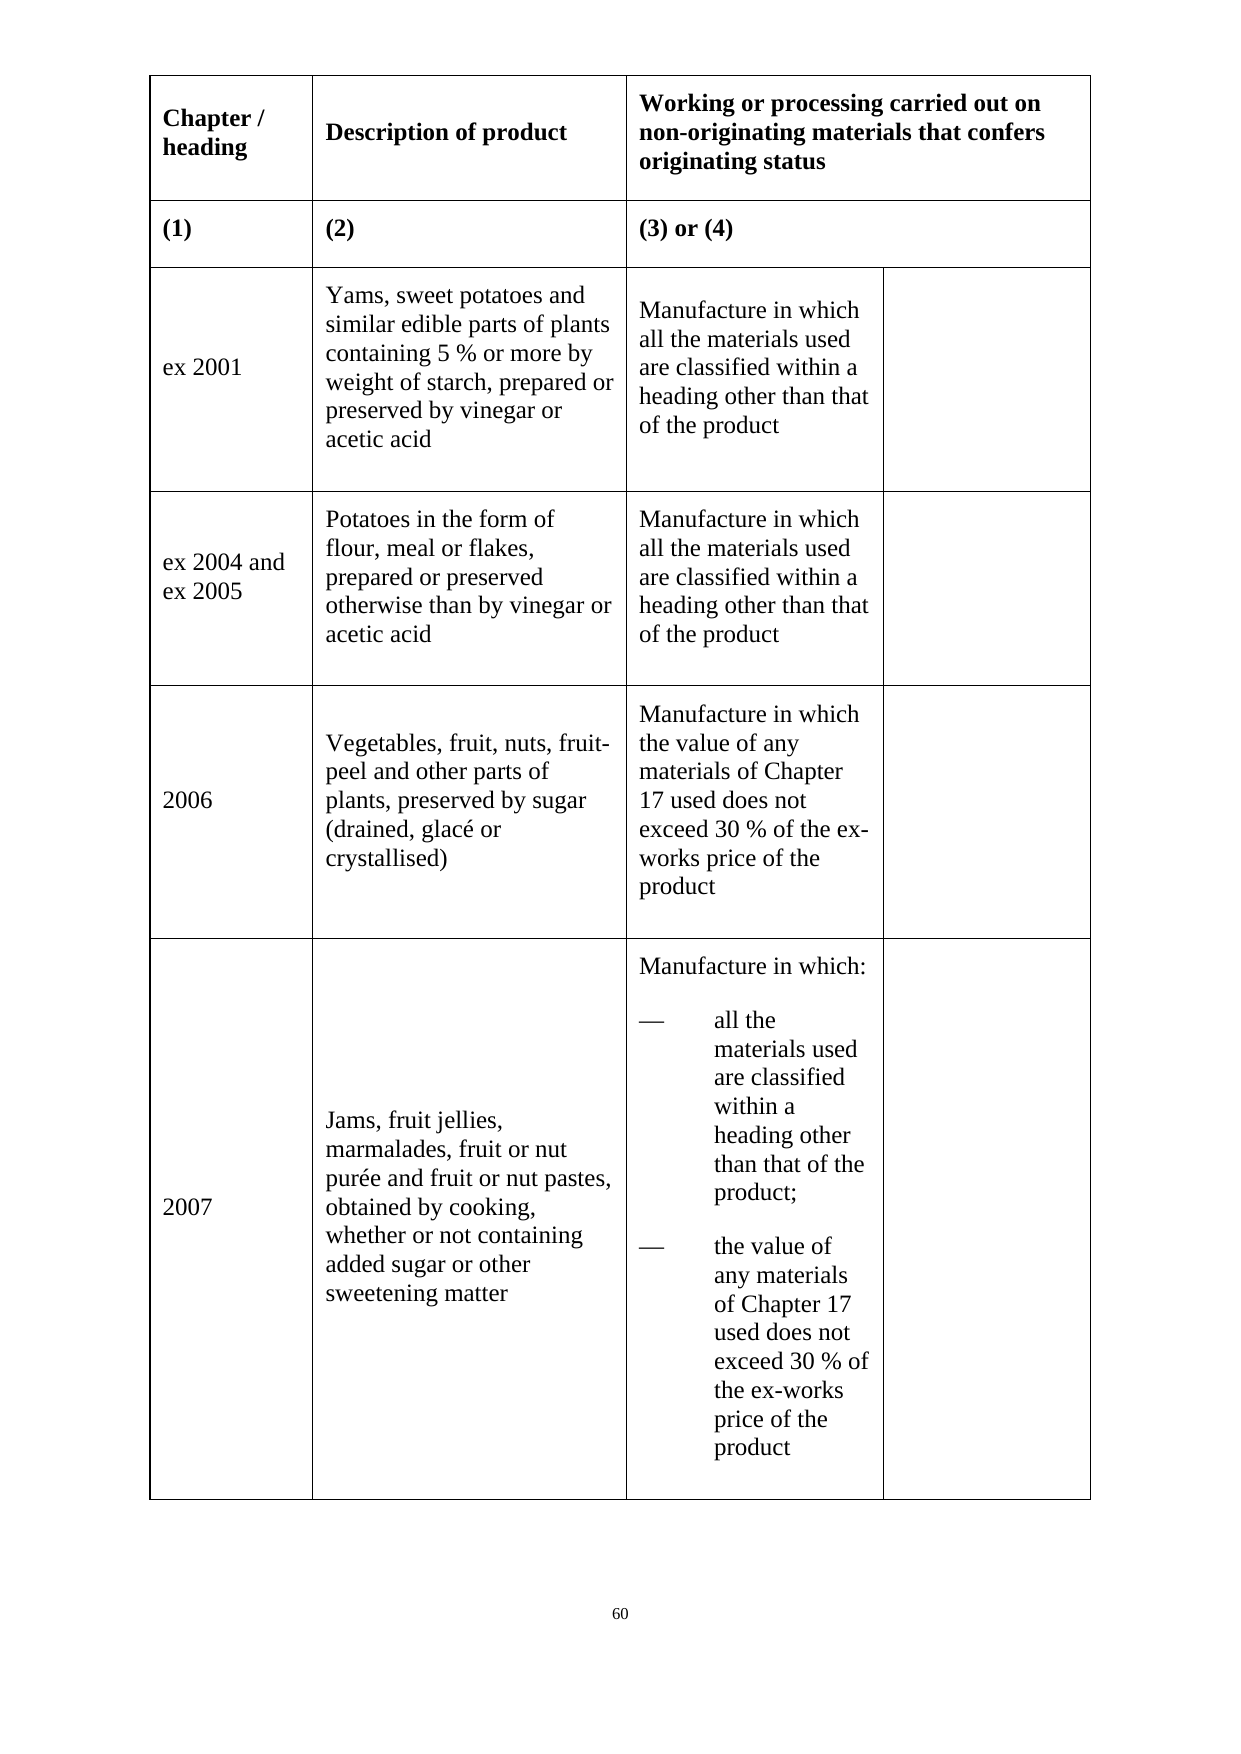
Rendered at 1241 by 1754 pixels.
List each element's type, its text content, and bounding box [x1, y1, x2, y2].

table_cell 2007 [151, 939, 312, 1499]
table_cell [884, 492, 1090, 685]
table_cell (3) or (4) [627, 201, 1090, 267]
table_cell (1) [151, 201, 312, 267]
table_cell Manufacture in which the value of any materials of Chapter 17 used does not exceed 30 % of the ex‐works price of the product [627, 686, 883, 938]
table_cell (2) [313, 201, 626, 267]
table_cell ex 2004 and ex 2005 [151, 492, 312, 685]
table_header Description of product [313, 76, 626, 200]
table_cell [884, 686, 1090, 938]
table_cell Vegetables, fruit, nuts, fruit‐peel and other parts of plants, preserved by sugar (drained, glacé or crystallised) [313, 686, 626, 938]
table_cell Yams, sweet potatoes and similar edible parts of plants containing 5 % or more by weight of starch, prepared or preserved by vinegar or acetic acid [313, 268, 626, 491]
table_cell [884, 268, 1090, 491]
table_cell Manufacture in which: — all the materials used are classified within a heading other than that of the product; — the value of any materials of Chapter 17 used does not exceed 30 % of the ex‐works price of the product [627, 939, 883, 1499]
table_cell Manufacture in which all the materials used are classified within a heading other than that of the product [627, 268, 883, 491]
table_header Chapter / heading [151, 76, 312, 200]
table_cell Jams, fruit jellies, marmalades, fruit or nut purée and fruit or nut pastes, obtained by cooking, whether or not containing added sugar or other sweetening matter [313, 939, 626, 1499]
table_header Working or processing carried out on non‐originating materials that confers originating status [627, 76, 1090, 200]
table_cell 2006 [151, 686, 312, 938]
table_cell ex 2001 [151, 268, 312, 491]
table_cell Manufacture in which all the materials used are classified within a heading other than that of the product [627, 492, 883, 685]
table_cell [884, 939, 1090, 1499]
table_cell Potatoes in the form of flour, meal or flakes, prepared or preserved otherwise than by vinegar or acetic acid [313, 492, 626, 685]
